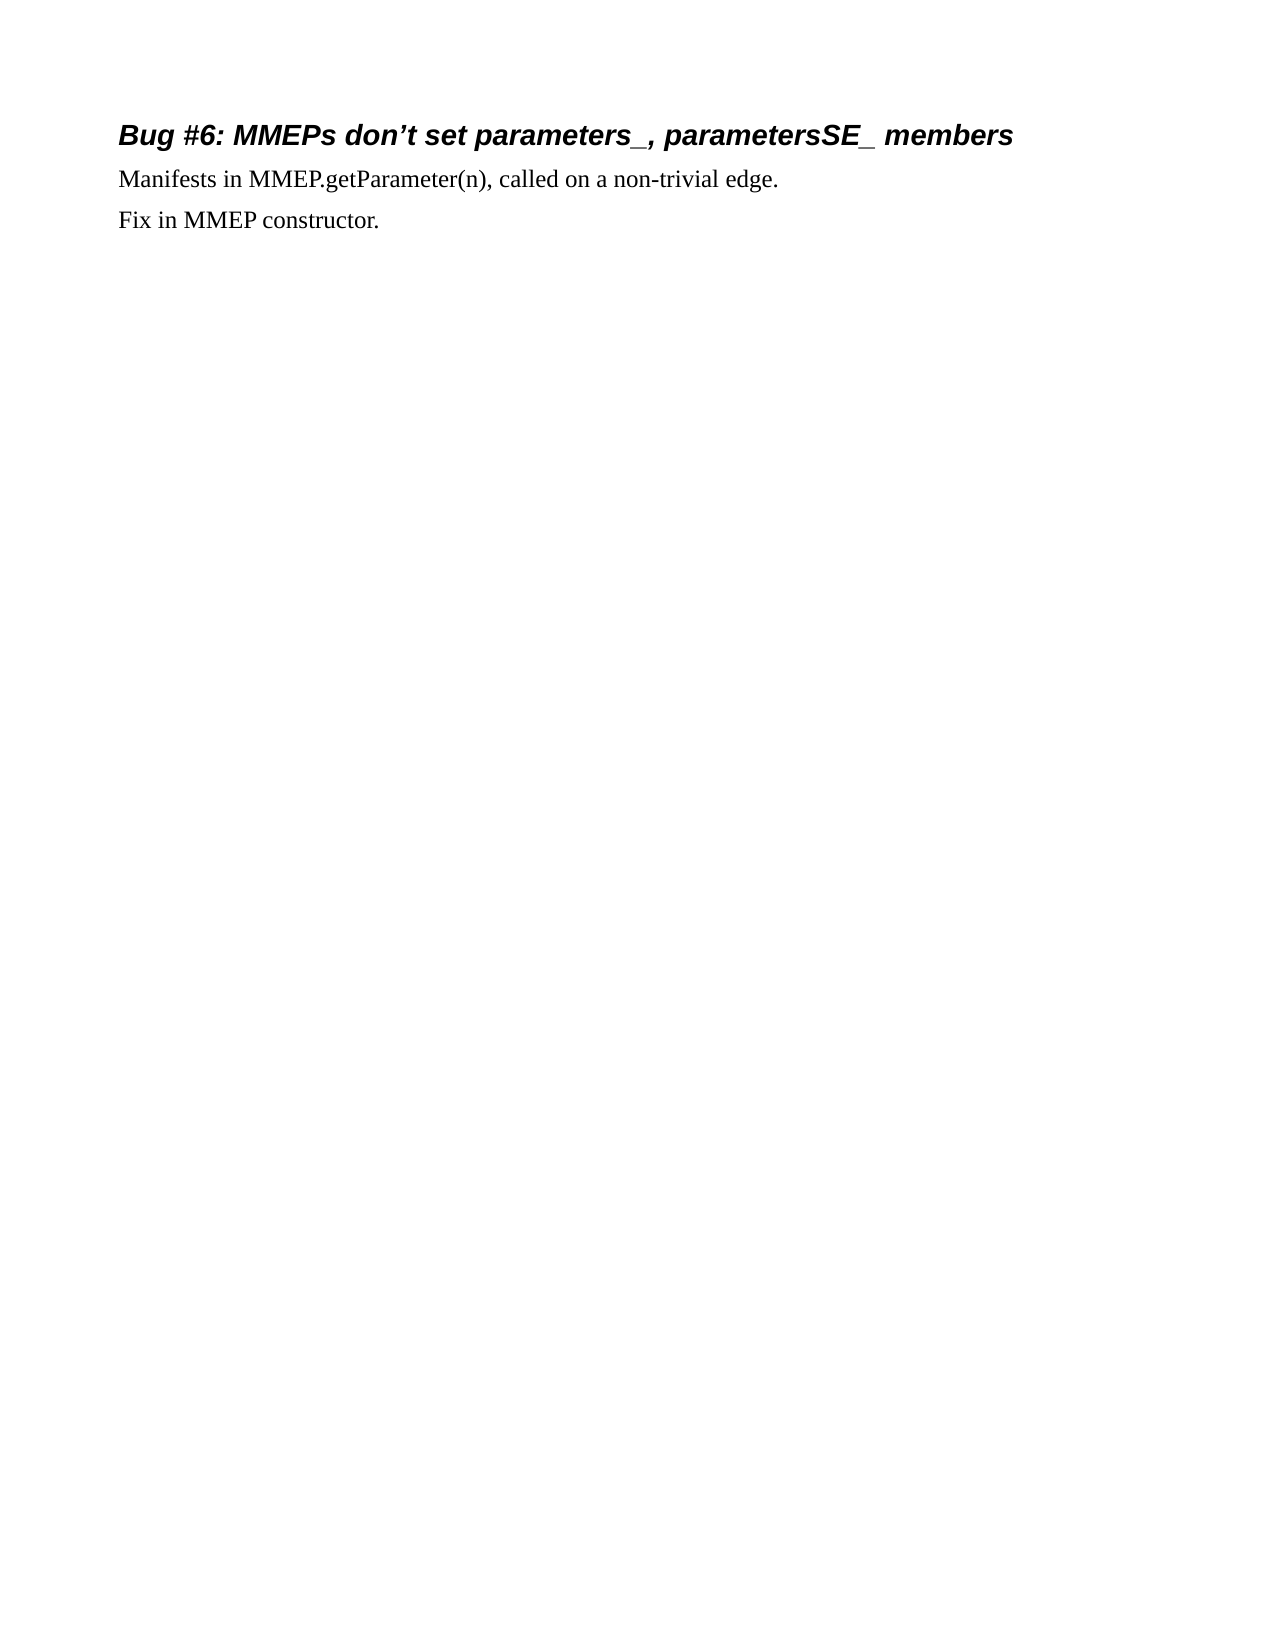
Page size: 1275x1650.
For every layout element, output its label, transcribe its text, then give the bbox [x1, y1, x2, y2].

text Fix in MMEP constructor. [118, 205, 1157, 234]
text Manifests in MMEP.getParameter(n), called on a non-trivial edge. [118, 164, 1157, 193]
subtitle Bug #6: MMEPs don’t set parameters_, parametersSE_ members [118, 118, 1157, 152]
